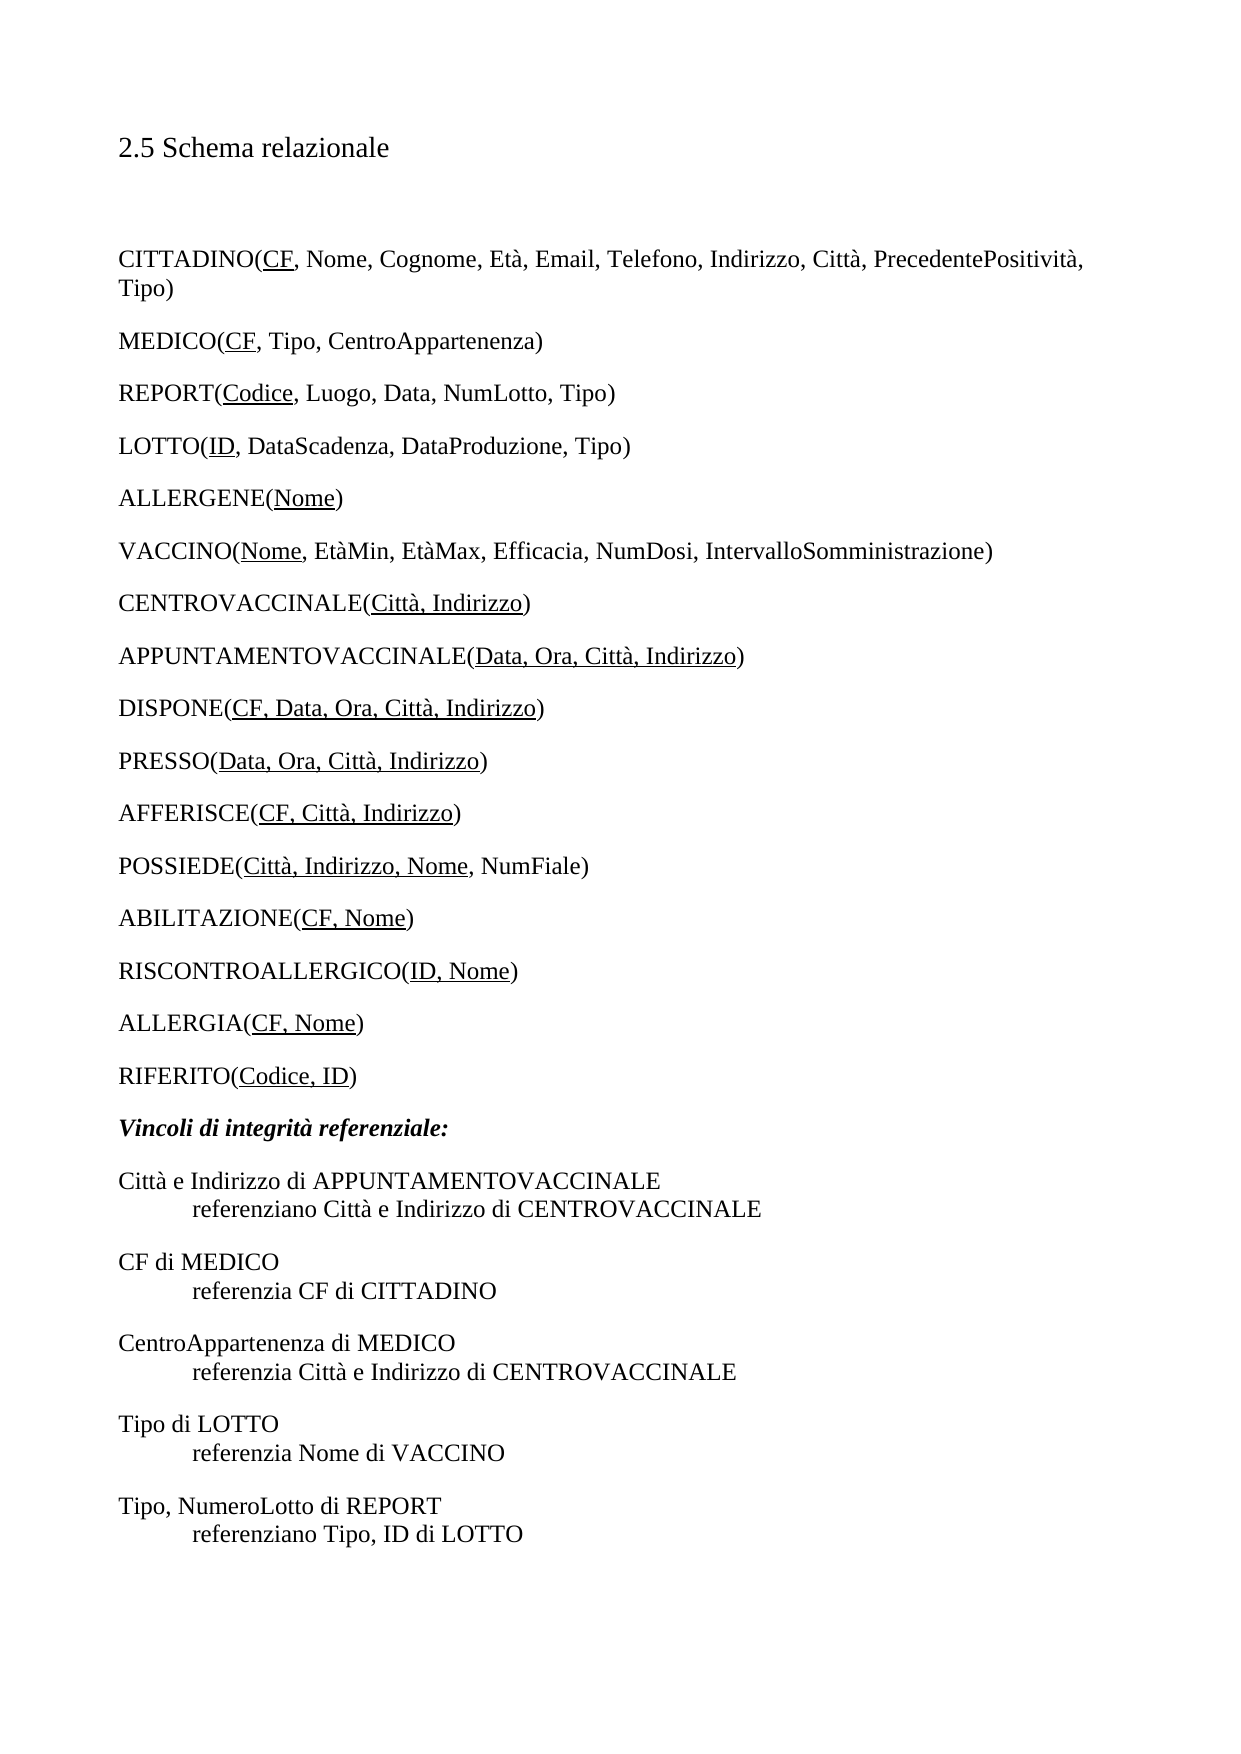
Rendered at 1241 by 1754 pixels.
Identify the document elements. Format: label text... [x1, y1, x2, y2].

text Tipo, NumeroLotto di REPORT referenziano Tipo, ID di LOTTO [118, 1491, 1122, 1548]
text PRESSO(Data, Ora, Città, Indirizzo) [118, 746, 1122, 774]
text ALLERGIA(CF, Nome) [118, 1008, 1122, 1037]
text Vincoli di integrità referenziale: [118, 1113, 1122, 1142]
text CentroAppartenenza di MEDICO referenzia Città e Indirizzo di CENTROVACCINALE [118, 1328, 1122, 1386]
text Città e Indirizzo di APPUNTAMENTOVACCINALE referenziano Città e Indirizzo di CENTROVACCINALE [118, 1166, 1122, 1223]
text CENTROVACCINALE(Città, Indirizzo) [118, 588, 1122, 617]
text AFFERISCE(CF, Città, Indirizzo) [118, 798, 1122, 827]
text 2.5 Schema relazionale [118, 130, 1122, 163]
text RIFERITO(Codice, ID) [118, 1061, 1122, 1089]
text RISCONTROALLERGICO(ID, Nome) [118, 956, 1122, 984]
text Tipo di LOTTO referenzia Nome di VACCINO [118, 1409, 1122, 1467]
text APPUNTAMENTOVACCINALE(Data, Ora, Città, Indirizzo) [118, 641, 1122, 669]
text REPORT(Codice, Luogo, Data, NumLotto, Tipo) [118, 378, 1122, 407]
text ABILITAZIONE(CF, Nome) [118, 903, 1122, 932]
text POSSIEDE(Città, Indirizzo, Nome, NumFiale) [118, 851, 1122, 879]
text CF di MEDICO referenzia CF di CITTADINO [118, 1247, 1122, 1304]
text ALLERGENE(Nome) [118, 483, 1122, 512]
text DISPONE(CF, Data, Ora, Città, Indirizzo) [118, 693, 1122, 722]
text VACCINO(Nome, EtàMin, EtàMax, Efficacia, NumDosi, IntervalloSomministrazione) [118, 536, 1122, 564]
text LOTTO(ID, DataScadenza, DataProduzione, Tipo) [118, 431, 1122, 459]
text MEDICO(CF, Tipo, CentroAppartenenza) [118, 326, 1122, 354]
text CITTADINO(CF, Nome, Cognome, Età, Email, Telefono, Indirizzo, Città, PrecedentePositività, Tipo) [118, 244, 1122, 302]
